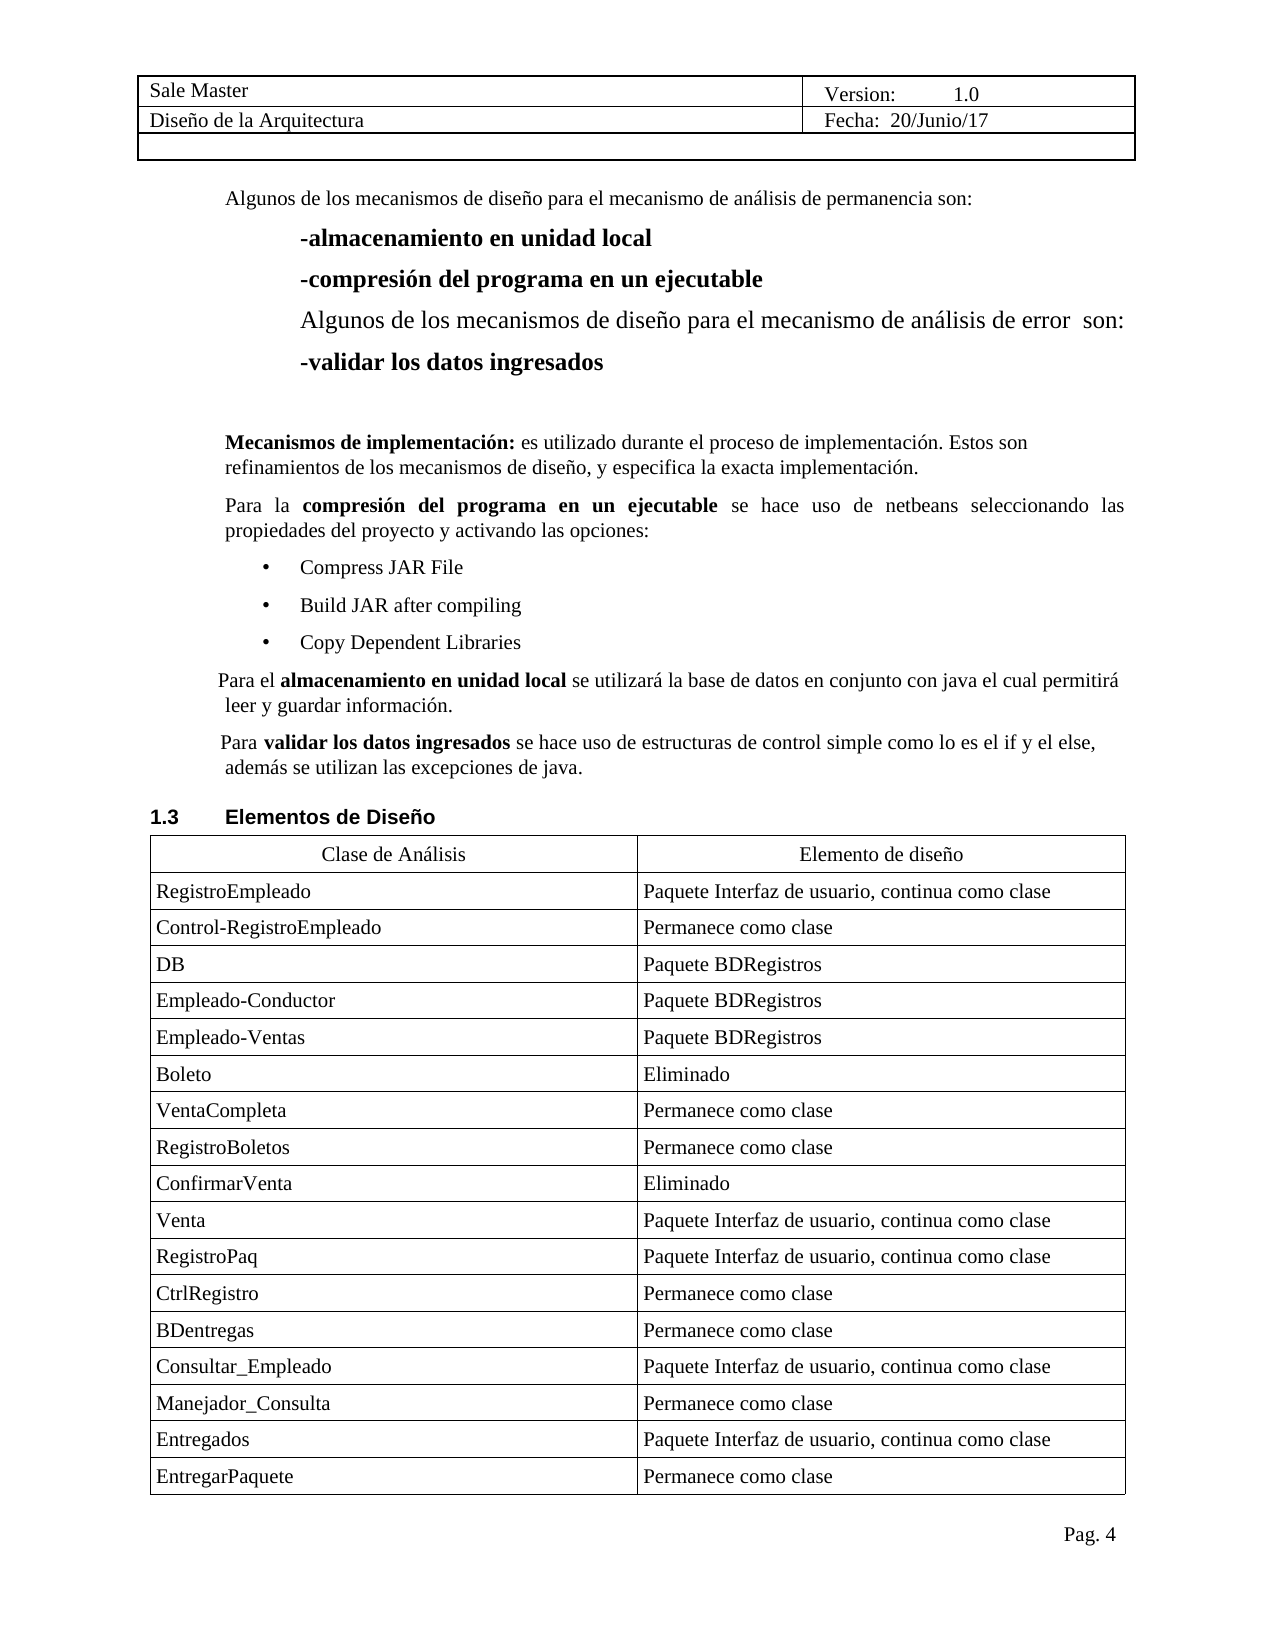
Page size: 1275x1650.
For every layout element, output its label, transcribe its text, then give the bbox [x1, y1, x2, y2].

table_cell Paquete Interfaz de usuario, continua como clase [638, 1202, 1125, 1238]
table_cell Entregados [151, 1421, 637, 1457]
table_cell Consultar_Empleado [151, 1348, 637, 1384]
table_cell RegistroEmpleado [151, 873, 637, 908]
text Mecanismos de implementación: es utilizado durante el proceso de implementación. Estos son refinamientos de los mecanismos de diseño, y especifica la exacta implementación. [225, 429, 1125, 479]
list Build JAR after compiling [262, 592, 1125, 617]
table_cell CtrlRegistro [151, 1275, 637, 1311]
table_cell Paquete Interfaz de usuario, continua como clase [638, 1348, 1125, 1384]
text -almacenamiento en unidad local [225, 223, 1125, 252]
table_cell Permanece como clase [638, 1129, 1125, 1164]
table_cell ConfirmarVenta [151, 1166, 637, 1201]
table_cell Paquete Interfaz de usuario, continua como clase [638, 873, 1125, 908]
table_cell Paquete BDRegistros [638, 946, 1125, 982]
table_cell Boleto [151, 1056, 637, 1091]
list Para validar los datos ingresados se hace uso de estructuras de control simple como lo es el if y el else, además se utilizan las excepciones de java. [150, 729, 1125, 779]
table_cell Paquete Interfaz de usuario, continua como clase [638, 1239, 1125, 1274]
table_cell Manejador_Consulta [151, 1385, 637, 1420]
subtitle Elementos de Diseño [150, 804, 1125, 829]
table_cell DB [151, 946, 637, 982]
table_header Elemento de diseño [638, 836, 1125, 872]
text -validar los datos ingresados [225, 347, 1125, 375]
table_cell Paquete BDRegistros [638, 983, 1125, 1018]
table_cell VentaCompleta [151, 1092, 637, 1128]
table_cell Control-RegistroEmpleado [151, 910, 637, 945]
list Copy Dependent Libraries [262, 629, 1125, 654]
table_cell EntregarPaquete [151, 1458, 637, 1493]
table_cell Permanece como clase [638, 1458, 1125, 1493]
table_cell Permanece como clase [638, 1092, 1125, 1128]
list Compress JAR File [262, 554, 1125, 579]
table_cell Paquete Interfaz de usuario, continua como clase [638, 1421, 1125, 1457]
table_cell RegistroBoletos [151, 1129, 637, 1164]
table_cell Permanece como clase [638, 1385, 1125, 1420]
table_cell Empleado-Conductor [151, 983, 637, 1018]
text -compresión del programa en un ejecutable [225, 264, 1125, 293]
table_cell Paquete BDRegistros [638, 1019, 1125, 1055]
table_cell Eliminado [638, 1166, 1125, 1201]
text Algunos de los mecanismos de diseño para el mecanismo de análisis de permanencia son: [225, 185, 1125, 210]
table_cell Permanece como clase [638, 1312, 1125, 1347]
table_cell Venta [151, 1202, 637, 1238]
table_cell Empleado-Ventas [151, 1019, 637, 1055]
text Para la compresión del programa en un ejecutable se hace uso de netbeans seleccionando las propiedades del proyecto y activando las opciones: [225, 492, 1125, 542]
table_header Clase de Análisis [151, 836, 637, 872]
table_cell Permanece como clase [638, 910, 1125, 945]
table_cell Eliminado [638, 1056, 1125, 1091]
table_cell RegistroPaq [151, 1239, 637, 1274]
text Algunos de los mecanismos de diseño para el mecanismo de análisis de error son: [225, 305, 1125, 334]
table_cell BDentregas [151, 1312, 637, 1347]
list Para el almacenamiento en unidad local se utilizará la base de datos en conjunto con java el cual permitirá leer y guardar información. [150, 667, 1125, 717]
table_cell Permanece como clase [638, 1275, 1125, 1311]
